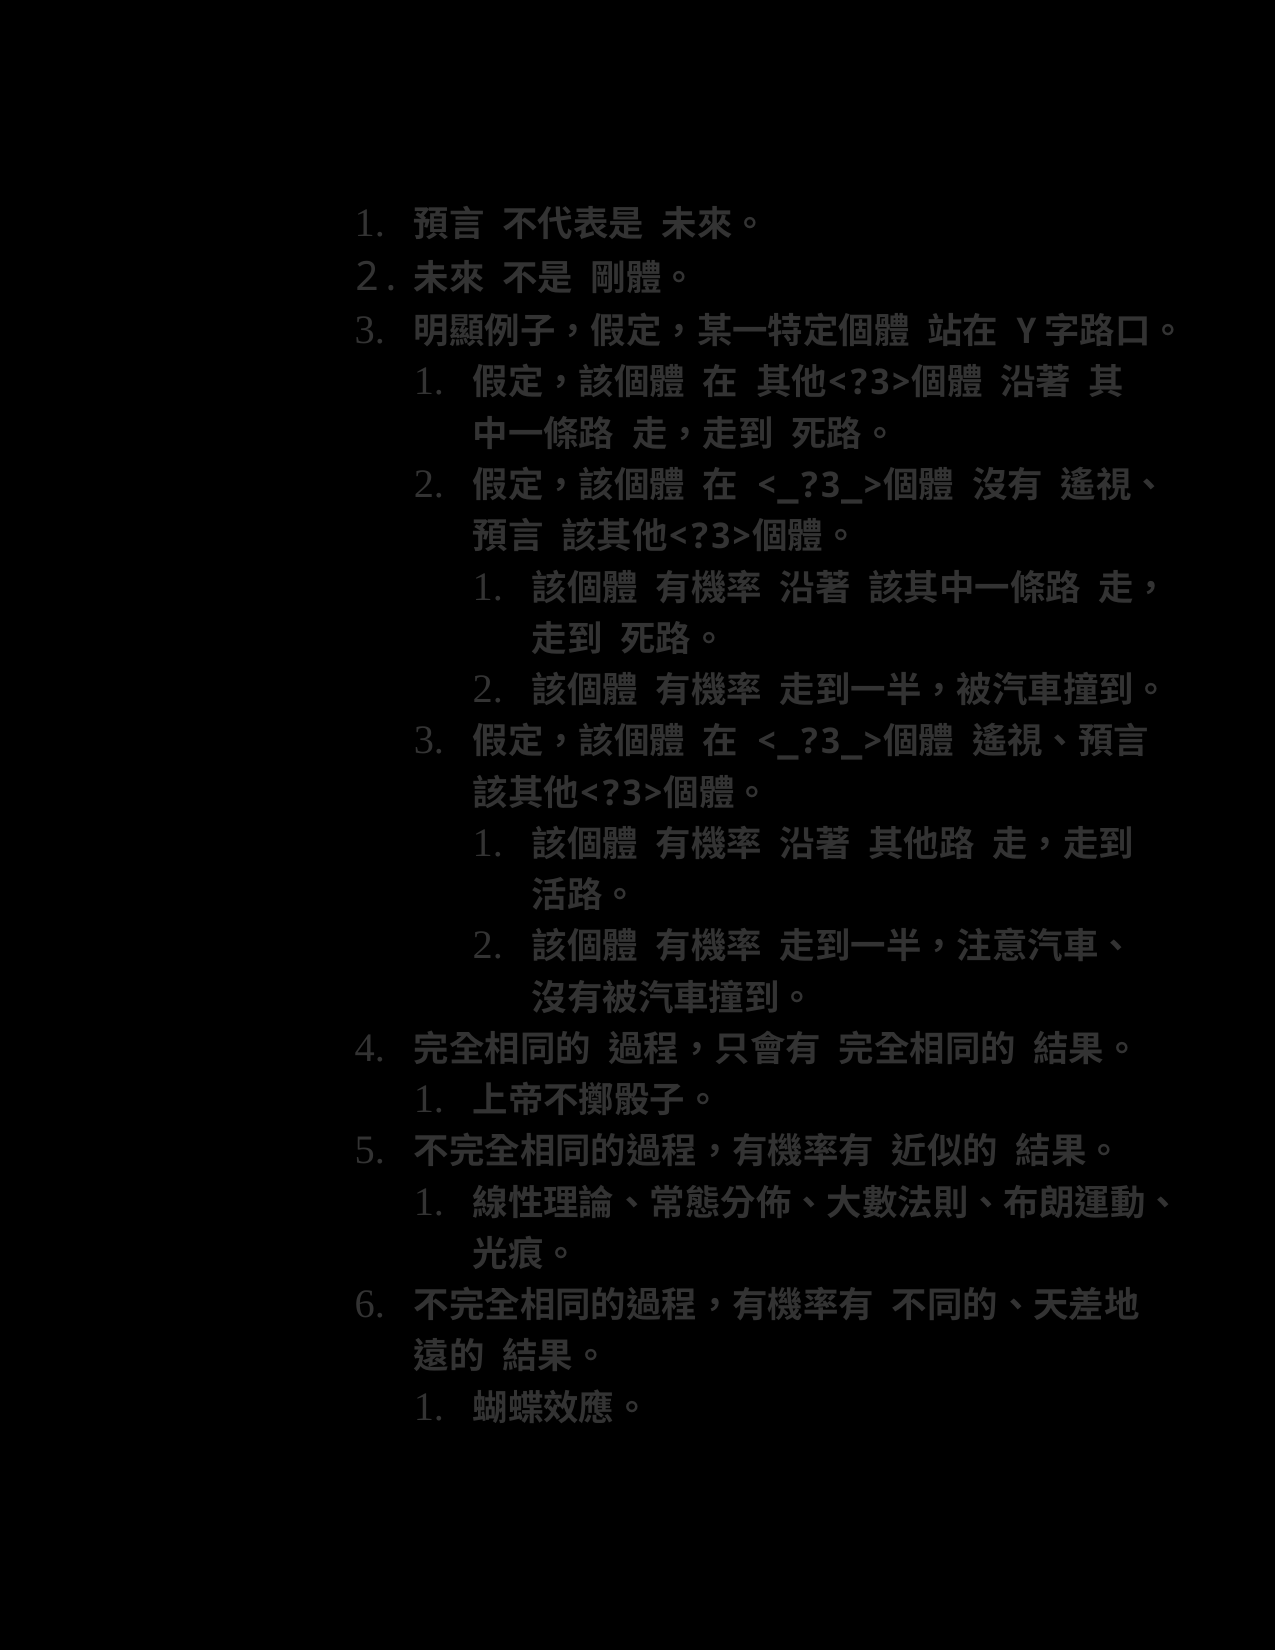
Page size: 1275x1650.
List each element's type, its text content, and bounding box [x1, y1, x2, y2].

list 線性理論、常態分佈、大數法則、布朗運動、光痕。 [413, 1174, 1157, 1277]
list 假定，該個體 在 其他<?3>個體 沿著 其中一條路 走，走到 死路。 [413, 353, 1157, 456]
list 不完全相同的過程，有機率有 不同的、天差地遠的 結果。 [354, 1277, 1157, 1379]
list 該個體 有機率 走到一半，被汽車撞到。 [472, 661, 1157, 713]
list 該個體 有機率 沿著 其他路 走，走到 活路。 [472, 815, 1157, 918]
list 預言 不代表是 未來。 [354, 196, 1157, 247]
list 明顯例子，假定，某一特定個體 站在 Y字路口。 [354, 302, 1157, 353]
list 假定，該個體 在 <_?3_>個體 沒有 遙視、預言 該其他<?3>個體。 [413, 456, 1157, 559]
list 假定，該個體 在 <_?3_>個體 遙視、預言 該其他<?3>個體。 [413, 713, 1157, 815]
list 完全相同的 過程，只會有 完全相同的 結果。 [354, 1020, 1157, 1072]
list 上帝不擲骰子。 [413, 1072, 1157, 1123]
list 未來 不是 剛體。 [354, 247, 1157, 302]
list 該個體 有機率 沿著 該其中一條路 走，走到 死路。 [472, 559, 1157, 661]
list 該個體 有機率 走到一半，注意汽車、沒有被汽車撞到。 [472, 918, 1157, 1020]
list 不完全相同的過程，有機率有 近似的 結果。 [354, 1123, 1157, 1174]
list 蝴蝶效應。 [413, 1379, 1157, 1430]
